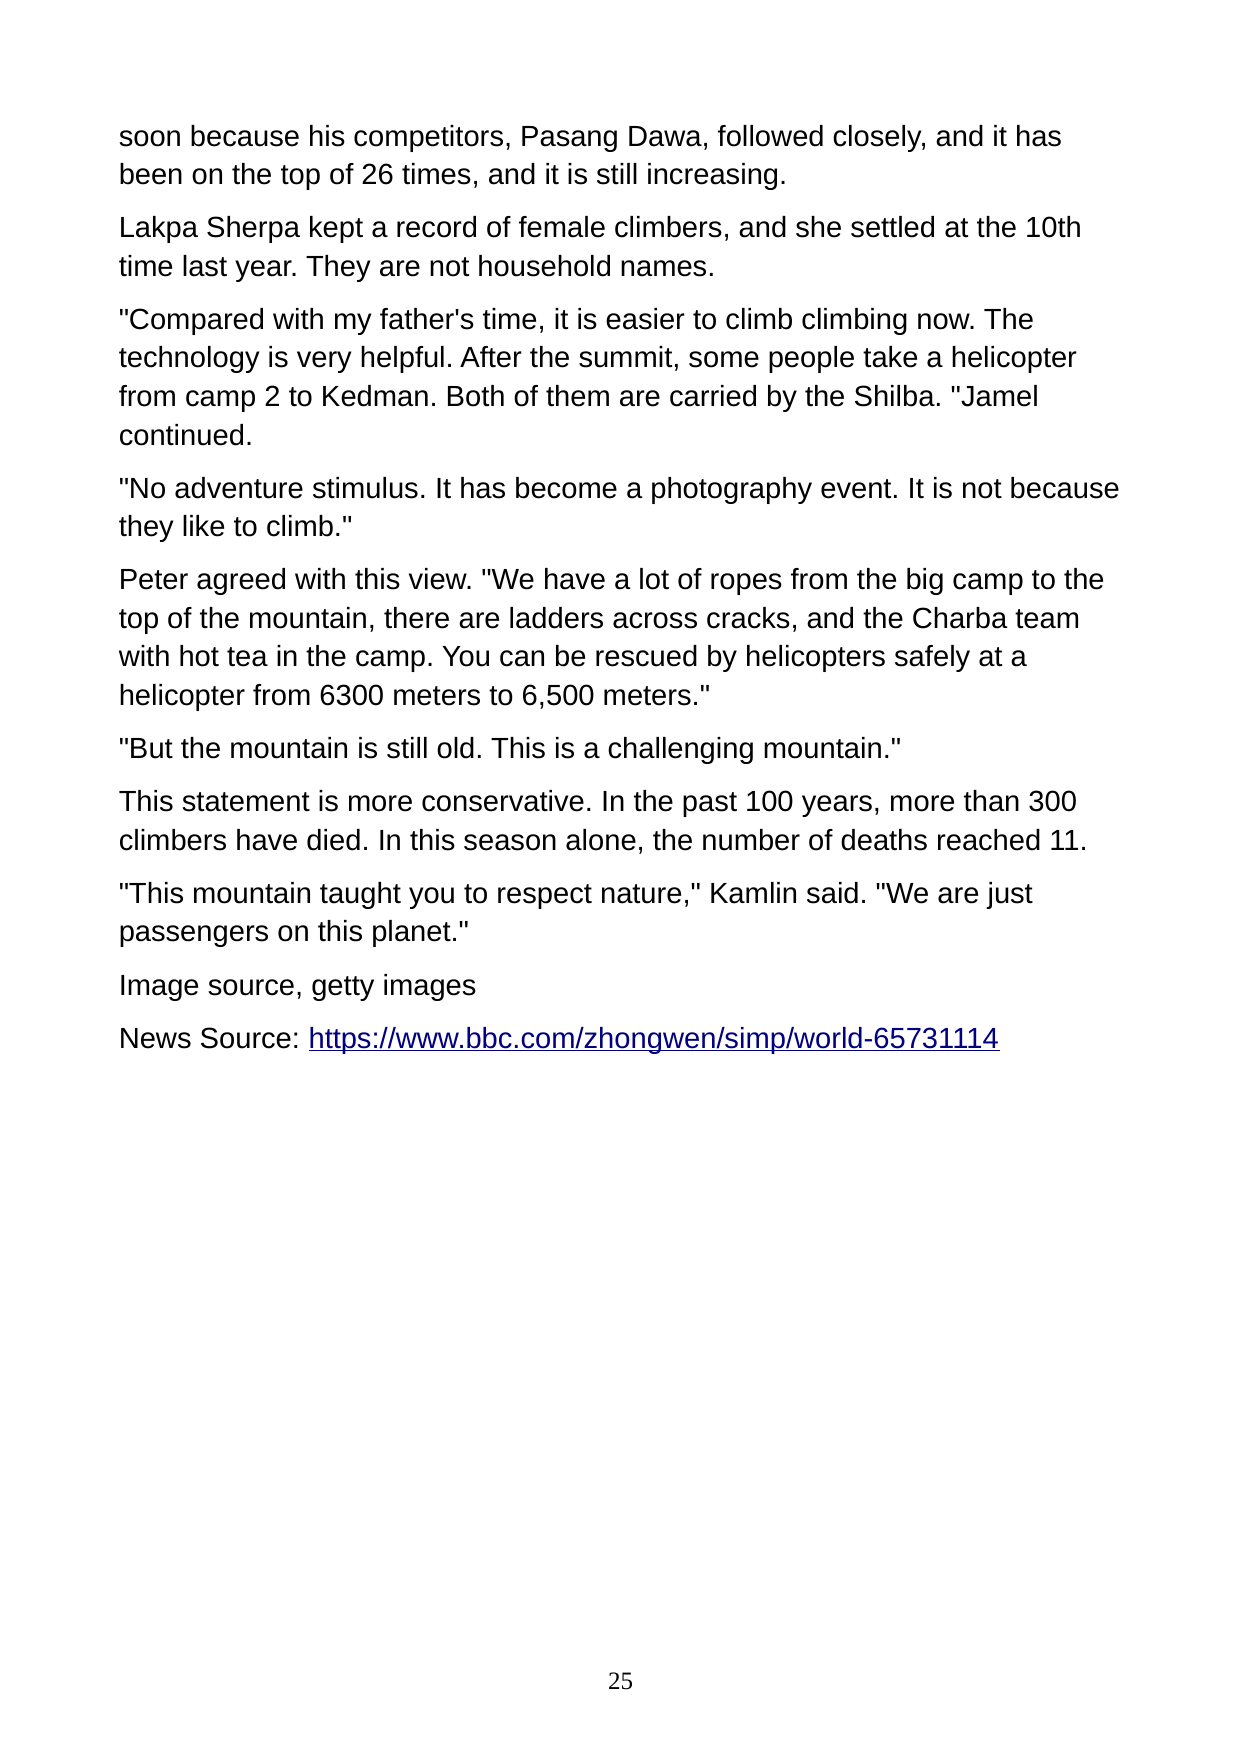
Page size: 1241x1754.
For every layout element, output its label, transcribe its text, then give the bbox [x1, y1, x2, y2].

text News Source: https://www.bbc.com/zhongwen/simp/world-65731114 [118, 1021, 1122, 1054]
text "But the mountain is still old. This is a challenging mountain." [118, 731, 1122, 764]
text soon because his competitors, Pasang Dawa, followed closely, and it has been on the top of 26 times, and it is still increasing. [118, 118, 1122, 191]
text "This mountain taught you to respect nature," Kamlin said. "We are just passengers on this planet." [118, 876, 1122, 948]
text "No adventure stimulus. It has become a photography event. It is not because they like to climb." [118, 471, 1122, 543]
text Lakpa Sherpa kept a record of female climbers, and she settled at the 10th time last year. They are not household names. [118, 210, 1122, 282]
text This statement is more conservative. In the past 100 years, more than 300 climbers have died. In this season alone, the number of deaths reached 11. [118, 784, 1122, 856]
text "Compared with my father's time, it is easier to climb climbing now. The technology is very helpful. After the summit, some people take a helicopter from camp 2 to Kedman. Both of them are carried by the Shilba. "Jamel continued. [118, 302, 1122, 451]
text Peter agreed with this view. "We have a lot of ropes from the big camp to the top of the mountain, there are ladders across cracks, and the Charba team with hot tea in the camp. You can be rescued by helicopters safely at a helicopter from 6300 meters to 6,500 meters." [118, 562, 1122, 711]
text Image source, getty images [118, 967, 1122, 1001]
